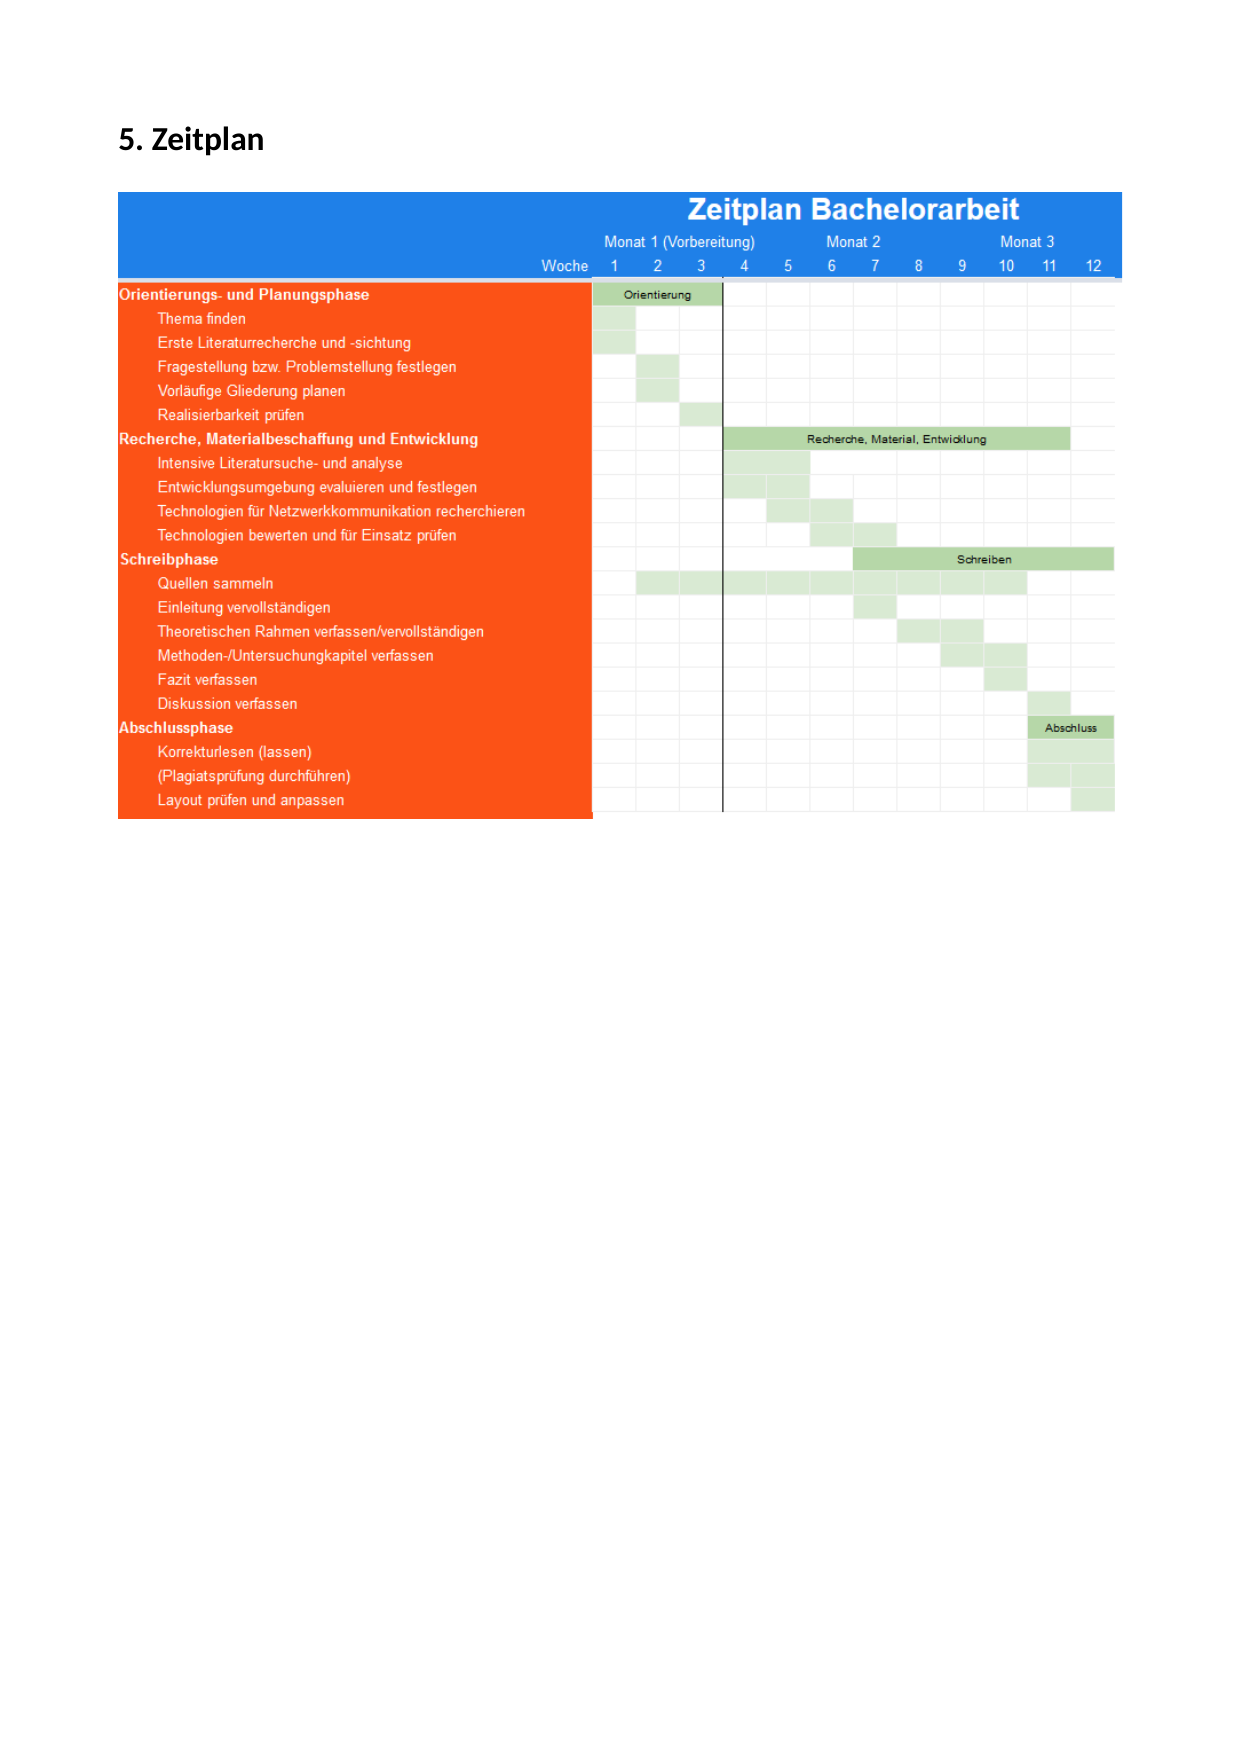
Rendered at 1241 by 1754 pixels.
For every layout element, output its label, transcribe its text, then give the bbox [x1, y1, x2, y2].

picture [118, 192, 1123, 819]
subtitle 5. Zeitplan [118, 118, 1122, 159]
